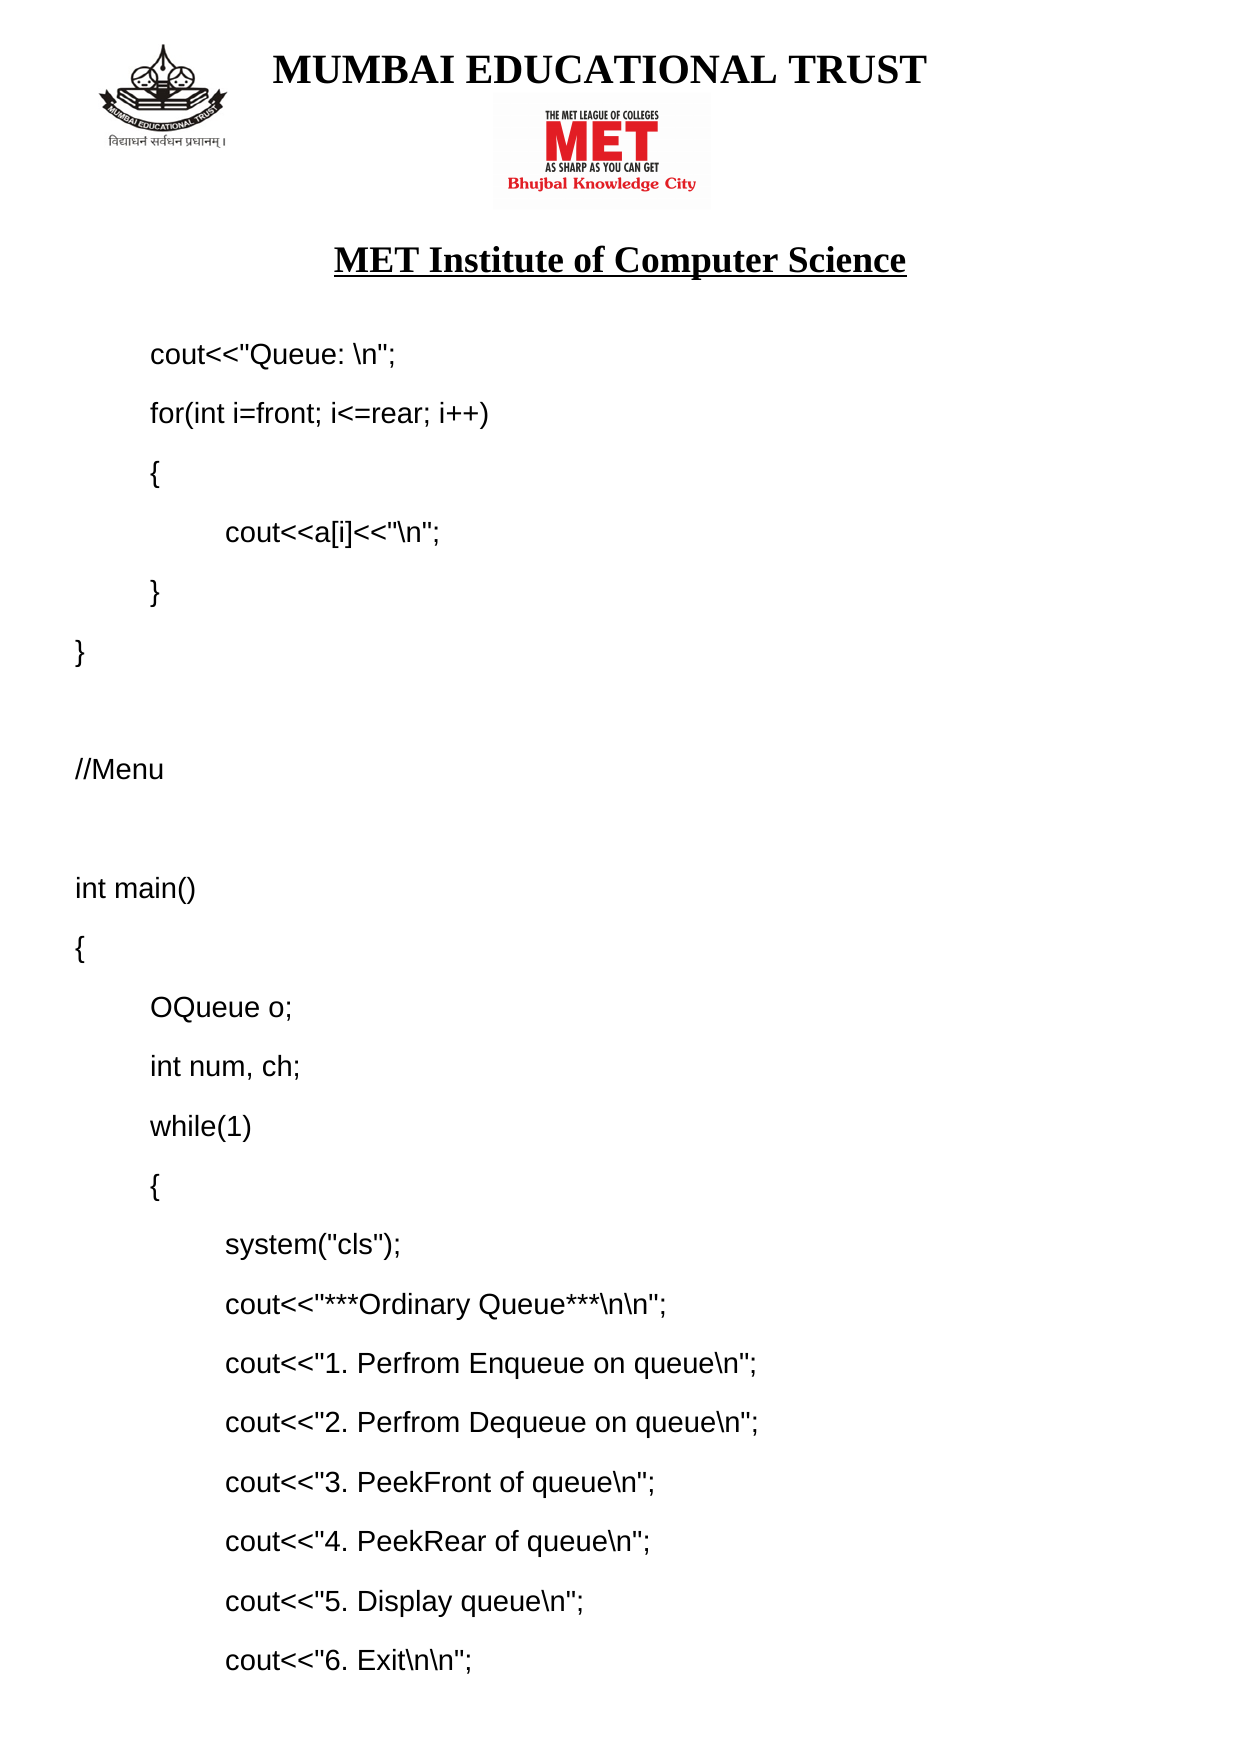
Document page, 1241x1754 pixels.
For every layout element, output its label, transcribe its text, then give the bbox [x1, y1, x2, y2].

picture [492, 92, 712, 210]
text cout<<"***Ordinary Queue***\n\n"; [75, 1287, 1165, 1320]
text { [75, 930, 1165, 964]
text system("cls"); [75, 1227, 1165, 1261]
text } [75, 574, 1165, 608]
text cout<<"6. Exit\n\n"; [75, 1643, 1165, 1676]
text int num, ch; [75, 1049, 1165, 1083]
text //Menu [75, 752, 1165, 786]
text while(1) [75, 1108, 1165, 1142]
text { [75, 1168, 1165, 1201]
text int main() [75, 871, 1165, 904]
text cout<<"3. PeekFront of queue\n"; [75, 1465, 1165, 1498]
text } [75, 633, 1165, 667]
text { [75, 455, 1165, 489]
text cout<<"2. Perfrom Dequeue on queue\n"; [75, 1405, 1165, 1439]
text cout<<"4. PeekRear of queue\n"; [75, 1524, 1165, 1558]
text cout<<a[i]<<"\n"; [75, 515, 1165, 548]
text cout<<"Queue: \n"; [75, 337, 1165, 370]
text cout<<"5. Display queue\n"; [75, 1583, 1165, 1617]
text OQueue o; [75, 990, 1165, 1023]
text for(int i=front; i<=rear; i++) [75, 396, 1165, 429]
picture [98, 44, 228, 148]
text cout<<"1. Perfrom Enqueue on queue\n"; [75, 1346, 1165, 1379]
